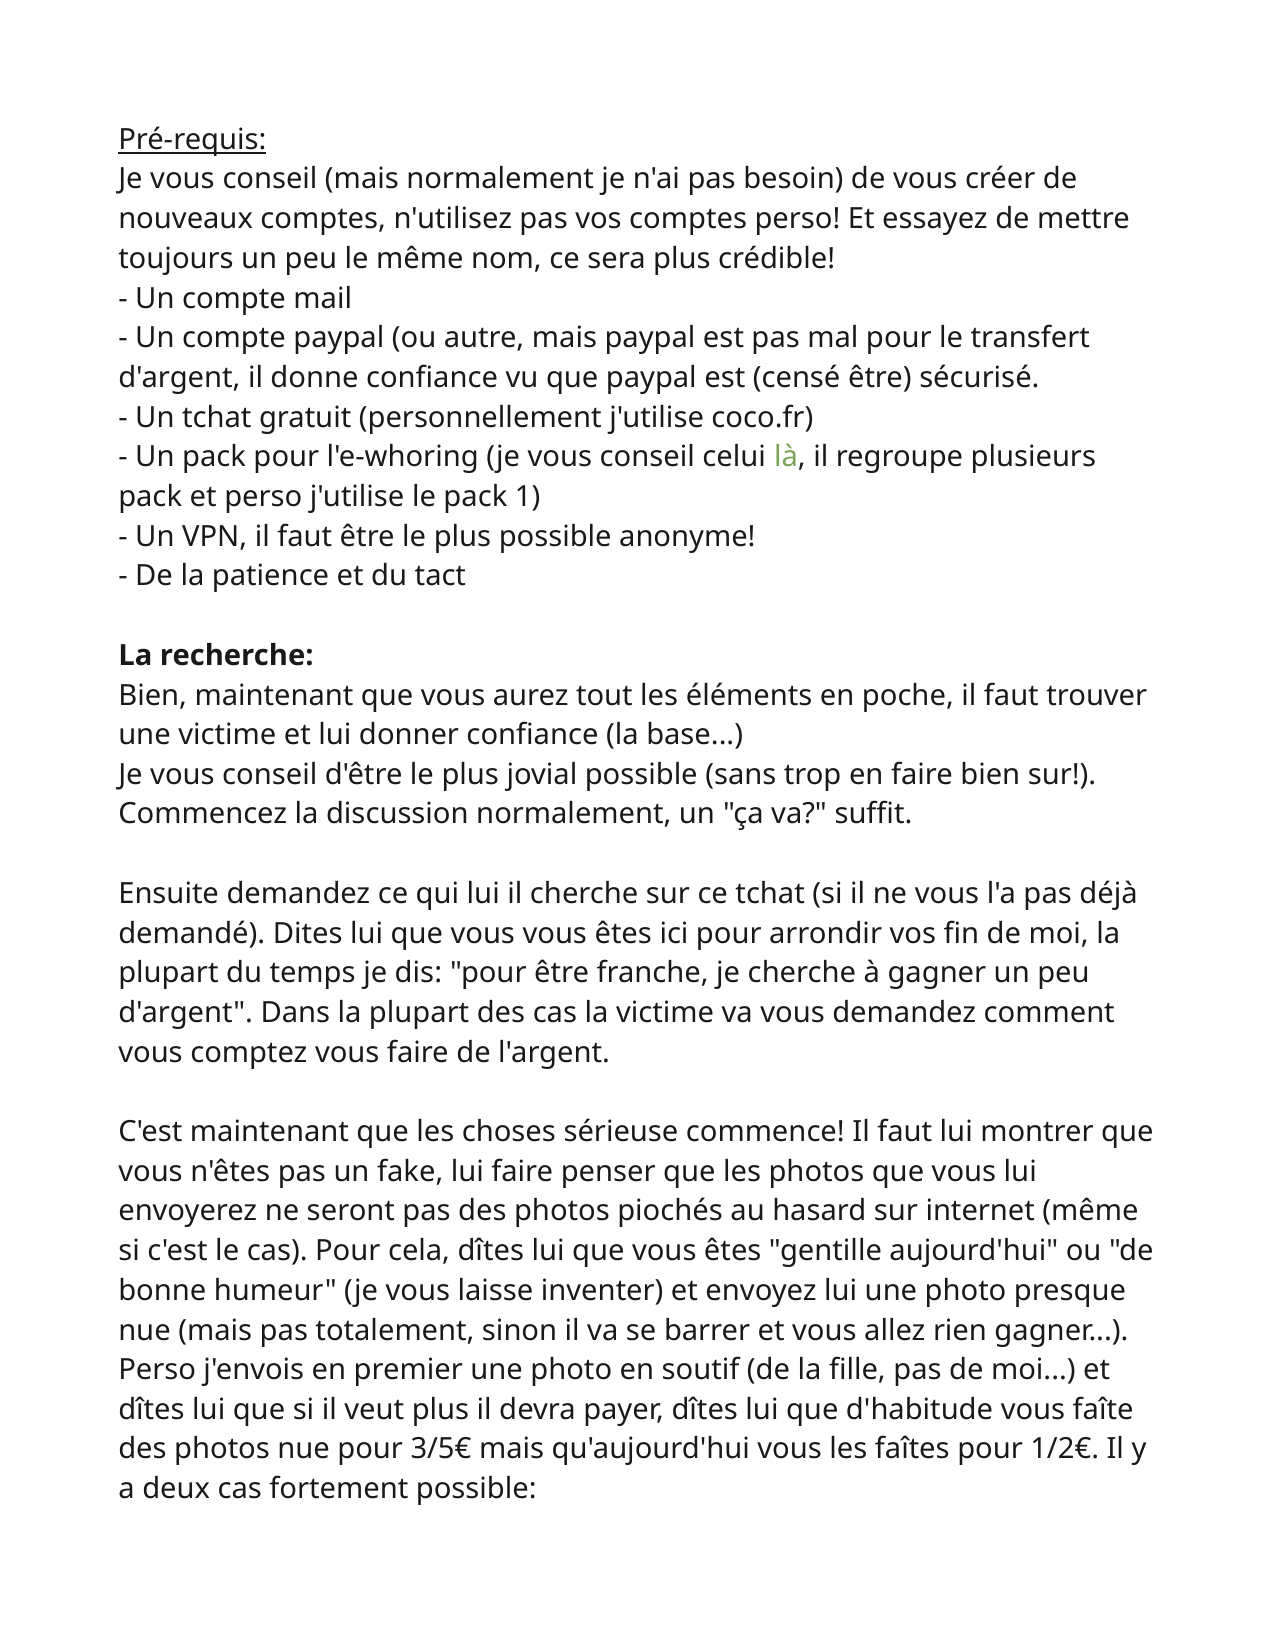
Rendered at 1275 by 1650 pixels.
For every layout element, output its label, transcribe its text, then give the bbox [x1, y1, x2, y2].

text Pré-requis: Je vous conseil (mais normalement je n'ai pas besoin) de vous créer de nouveaux comptes, n'utilisez pas vos comptes perso! Et essayez de mettre toujours un peu le même nom, ce sera plus crédible! - Un compte mail - Un compte paypal (ou autre, mais paypal est pas mal pour le transfert d'argent, il donne confiance vu que paypal est (censé être) sécurisé. - Un tchat gratuit (personnellement j'utilise coco.fr) - Un pack pour l'e-whoring (je vous conseil celui là, il regroupe plusieurs pack et perso j'utilise le pack 1) - Un VPN, il faut être le plus possible anonyme! - De la patience et du tact La recherche: Bien, maintenant que vous aurez tout les éléments en poche, il faut trouver une victime et lui donner confiance (la base...) Je vous conseil d'être le plus jovial possible (sans trop en faire bien sur!). Commencez la discussion normalement, un "ça va?" suffit. Ensuite demandez ce qui lui il cherche sur ce tchat (si il ne vous l'a pas déjà demandé). Dites lui que vous vous êtes ici pour arrondir vos fin de moi, la plupart du temps je dis: "pour être franche, je cherche à gagner un peu d'argent". Dans la plupart des cas la victime va vous demandez comment vous comptez vous faire de l'argent. C'est maintenant que les choses sérieuse commence! Il faut lui montrer que vous n'êtes pas un fake, lui faire penser que les photos que vous lui envoyerez ne seront pas des photos piochés au hasard sur internet (même si c'est le cas). Pour cela, dîtes lui que vous êtes "gentille aujourd'hui" ou "de bonne humeur" (je vous laisse inventer) et envoyez lui une photo presque nue (mais pas totalement, sinon il va se barrer et vous allez rien gagner...). Perso j'envois en premier une photo en soutif (de la fille, pas de moi...) et dîtes lui que si il veut plus il devra payer, dîtes lui que d'habitude vous faîte des photos nue pour 3/5€ mais qu'aujourd'hui vous les faîtes pour 1/2€. Il y a deux cas fortement possible: [118, 118, 1157, 1507]
